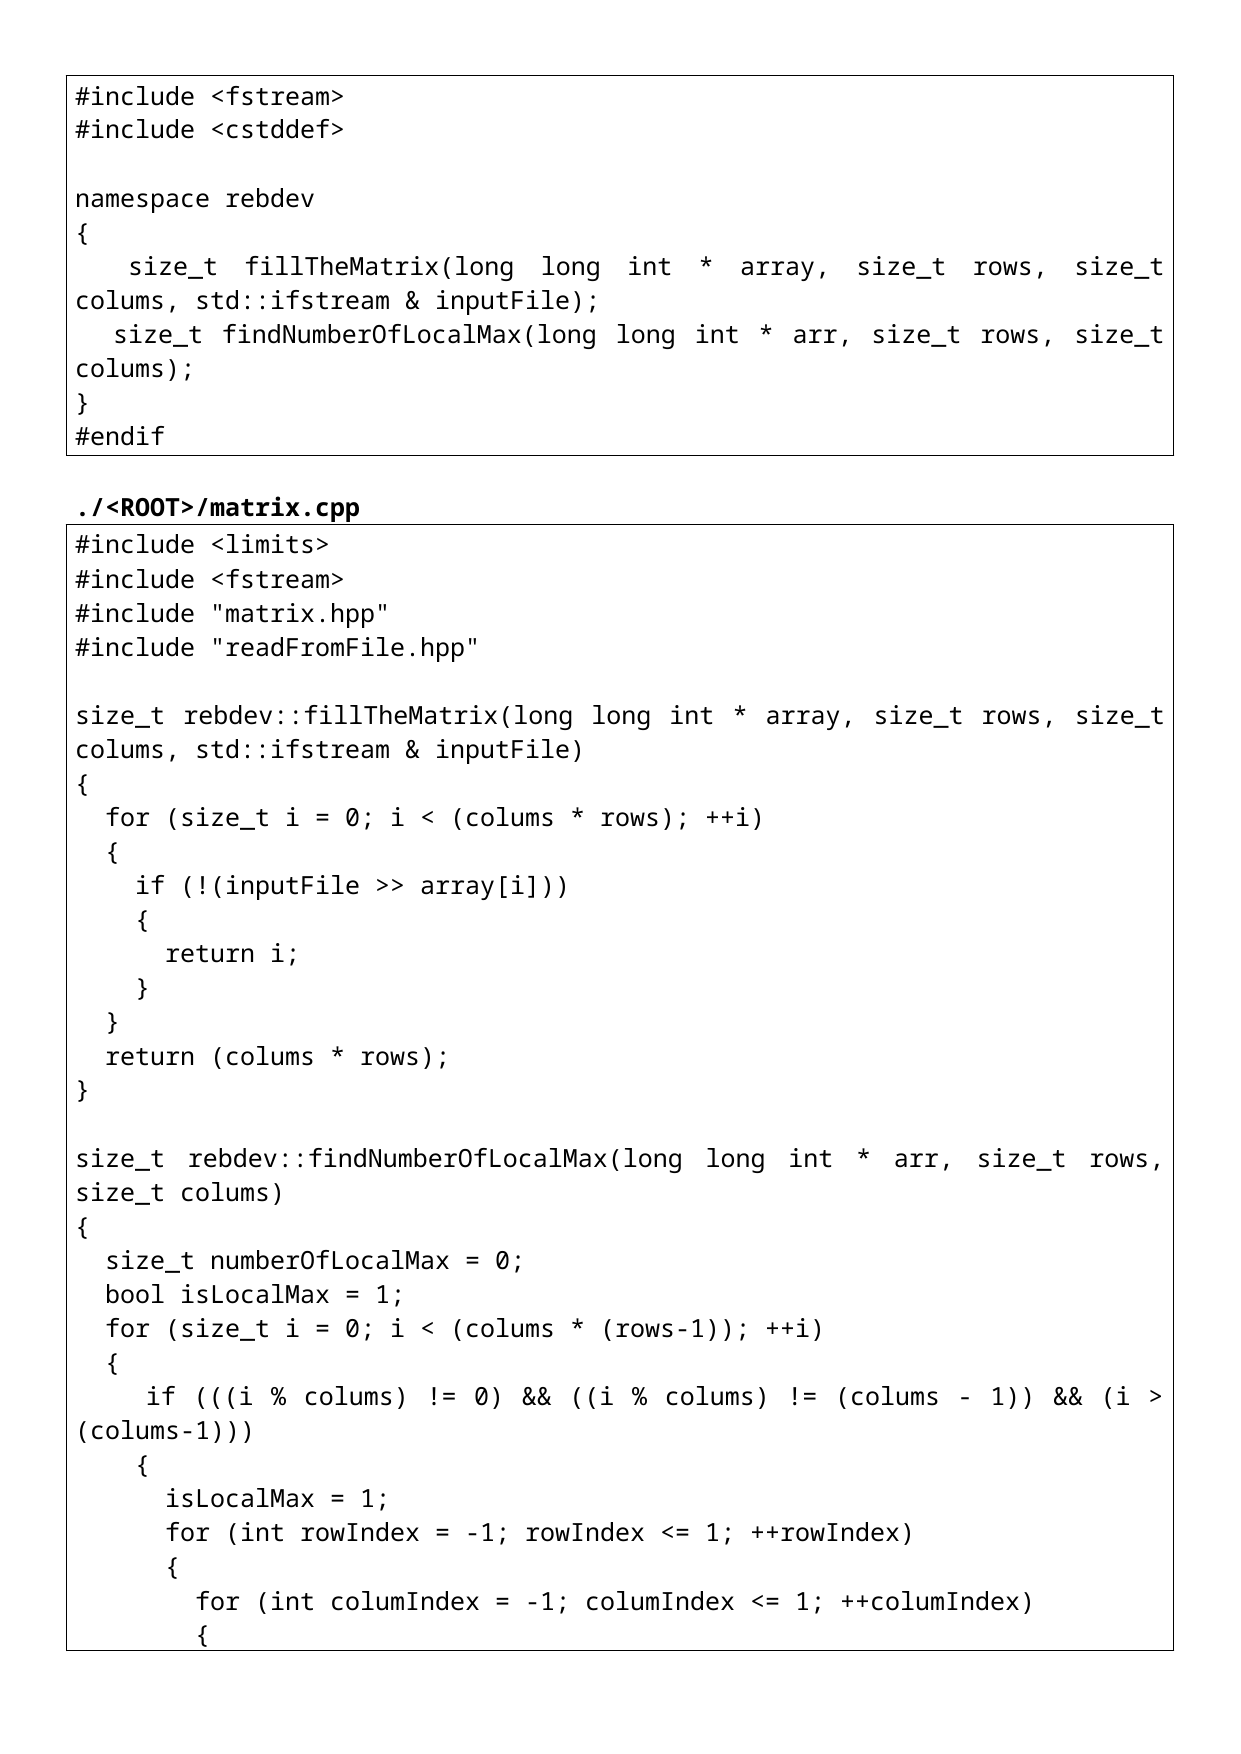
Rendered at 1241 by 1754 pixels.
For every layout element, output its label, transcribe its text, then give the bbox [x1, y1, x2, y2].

text size_t rebdev::findNumberOfLocalMax(long long int * arr, size_t rows, size_t colums) [75, 1140, 1165, 1208]
text #include <cstddef> [75, 112, 1165, 146]
text { [75, 1549, 1165, 1583]
text for (int columIndex = -1; columIndex <= 1; ++columIndex) [75, 1583, 1165, 1617]
text size_t fillTheMatrix(long long int * array, size_t rows, size_t colums, std::ifstream & inputFile); [75, 248, 1165, 317]
text if (!(inputFile >> array[i])) [75, 868, 1165, 902]
text size_t rebdev::fillTheMatrix(long long int * array, size_t rows, size_t colums, std::ifstream & inputFile) [75, 697, 1165, 766]
text size_t findNumberOfLocalMax(long long int * arr, size_t rows, size_t colums); [75, 317, 1165, 385]
text return i; [75, 936, 1165, 970]
text return (colums * rows); [75, 1038, 1165, 1072]
text } [75, 1004, 1165, 1038]
text bool isLocalMax = 1; [75, 1277, 1165, 1311]
text ./<ROOT>/matrix.cpp [75, 490, 1165, 524]
text } [75, 1072, 1165, 1106]
text if (((i % colums) != 0) && ((i % colums) != (colums - 1)) && (i > (colums-1))) [75, 1379, 1165, 1447]
text { [75, 1208, 1165, 1242]
text { [75, 1447, 1165, 1481]
text #include <fstream> [75, 561, 1165, 595]
text #include "readFromFile.hpp" [75, 629, 1165, 663]
text #include <limits> [67, 525, 1173, 561]
text for (size_t i = 0; i < (colums * (rows-1)); ++i) [75, 1311, 1165, 1345]
text isLocalMax = 1; [75, 1481, 1165, 1515]
text } [75, 970, 1165, 1004]
text for (size_t i = 0; i < (colums * rows); ++i) [75, 800, 1165, 834]
text { [75, 214, 1165, 248]
text namespace rebdev [75, 180, 1165, 214]
text { [75, 1617, 1165, 1650]
text #include "matrix.hpp" [75, 595, 1165, 629]
text #include <fstream> [67, 76, 1173, 112]
text { [75, 766, 1165, 800]
text { [75, 834, 1165, 868]
text size_t numberOfLocalMax = 0; [75, 1242, 1165, 1277]
text for (int rowIndex = -1; rowIndex <= 1; ++rowIndex) [75, 1515, 1165, 1549]
text } [75, 385, 1165, 416]
text { [75, 1345, 1165, 1379]
text #endif [67, 416, 1173, 455]
text { [75, 902, 1165, 936]
